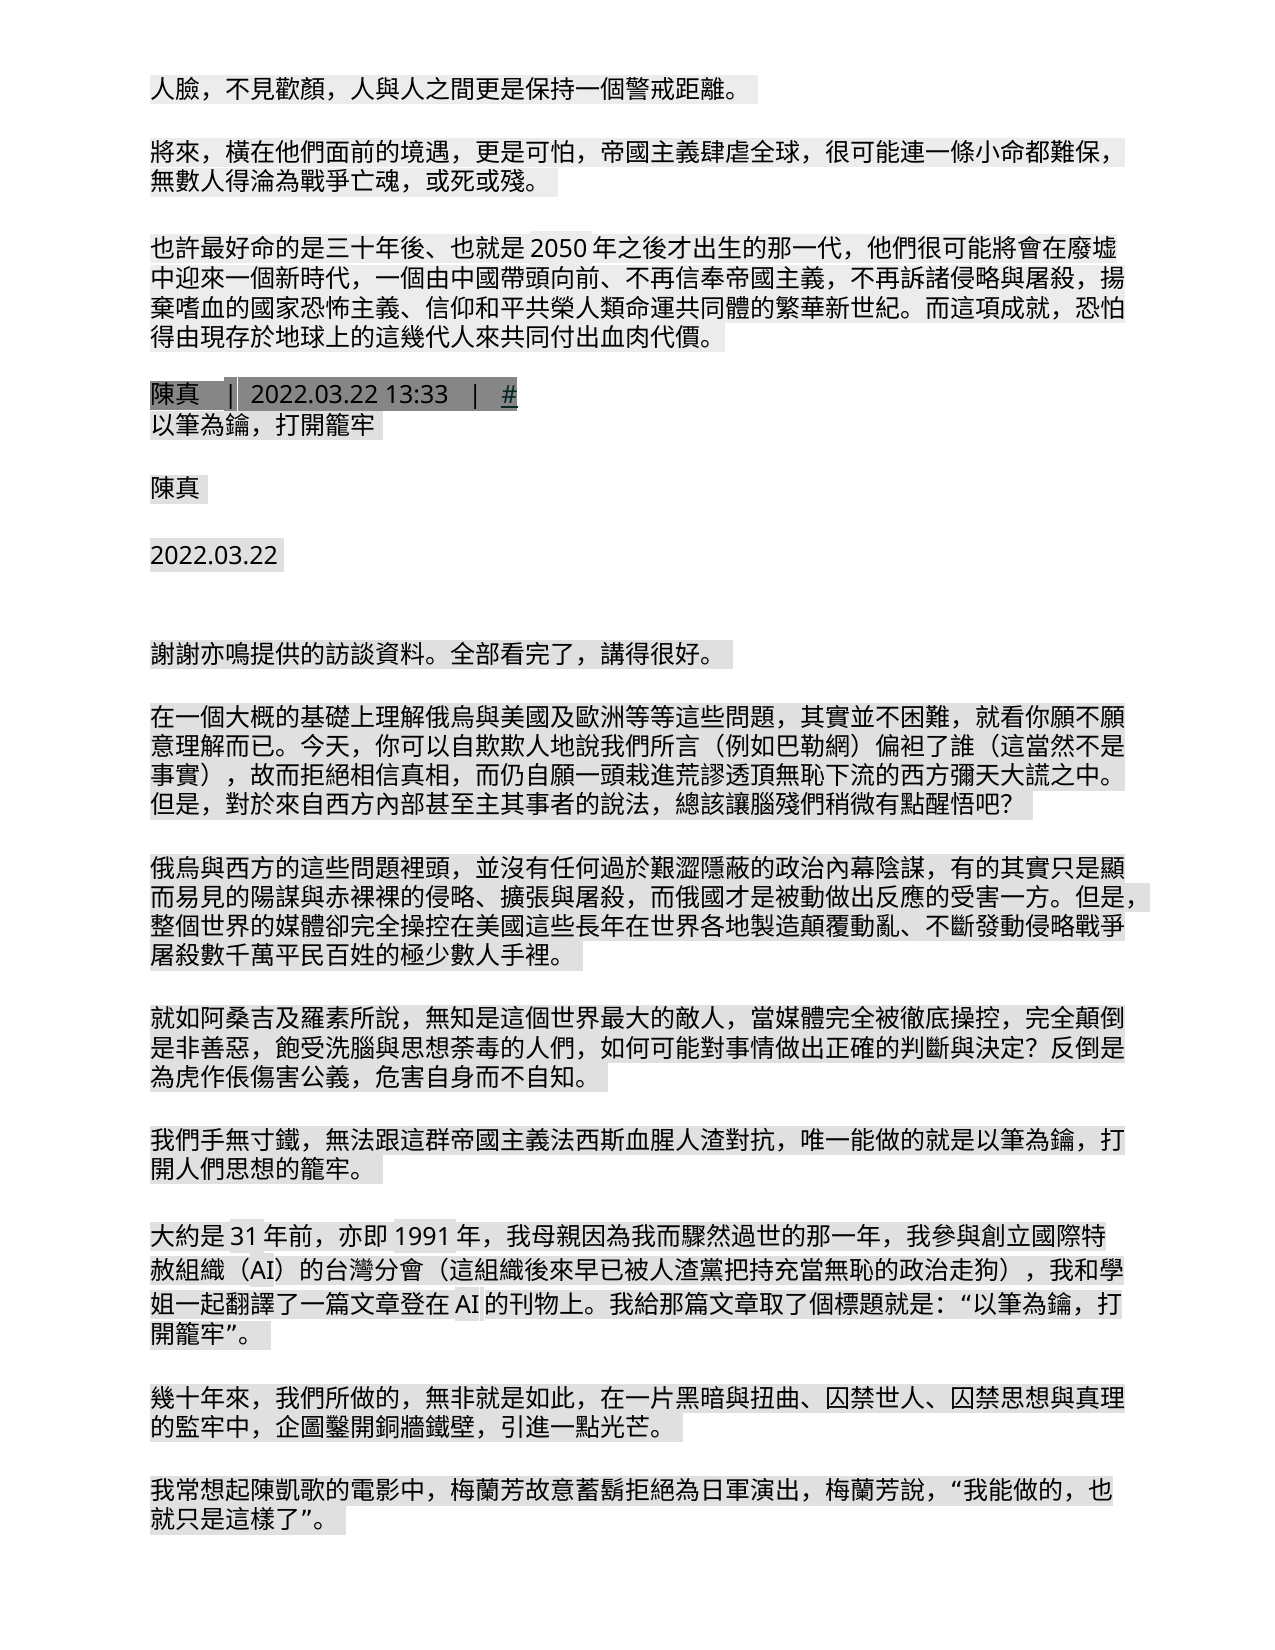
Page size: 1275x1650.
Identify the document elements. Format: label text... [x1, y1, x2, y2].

text 謝謝亦鳴，我再找時間修改一下這篇訪談，再把它貼到首頁。 普京的幾篇聲明我也會找時間整理，那將會是重要的歷史文件，也許開展了一個新時代。 來到我這年紀，以為再工作個十多年就能退休，打算四處遊山玩水，沒想到卻面臨戰亂凶險，很可能將會淪為難民。很多專業人士，包括律師、會計師、教授與醫師等等，因為戰爭或政治動亂，流亡國外成為境外難民，被迫淪為洗碗掃地的低階勞工，才能勉強活下去，一家難以溫飽。 更可悲的是我的兩個小女兒那樣年紀的五、六歲小孩，或是更小的小小孩，他們的童年蒙塵，竟遇上人為惡搞的生化武器疫情， 學習經常中斷，行動受限，每天戴著口罩，不見人臉，不見歡顏，人與人之間更是保持一個警戒距離。 將來，橫在他們面前的境遇，更是可怕，帝國主義肆虐全球，很可能連一條小命都難保，無數人得淪為戰爭亡魂，或死或殘。 也許最好命的是三十年後、也就是2050年之後才出生的那一代，他們很可能將會在廢墟中迎來一個新時代，一個由中國帶頭向前、不再信奉帝國主義，不再訴諸侵略與屠殺，揚棄嗜血的國家恐怖主義、信仰和平共榮人類命運共同體的繁華新世紀。而這項成就，恐怕得由現存於地球上的這幾代人來共同付出血肉代價。 [150, 75, 1125, 352]
text 陳真 | 2022.03.22 13:33 | # [150, 377, 1125, 411]
text 以筆為鑰，打開籠牢 陳真 2022.03.22 謝謝亦鳴提供的訪談資料。全部看完了，講得很好。 在一個大概的基礎上理解俄烏與美國及歐洲等等這些問題，其實並不困難，就看你願不願意理解而已。今天，你可以自欺欺人地說我們所言（例如巴勒網）偏袒了誰（這當然不是事實），故而拒絕相信真相，而仍自願一頭栽進荒謬透頂無恥下流的西方彌天大謊之中。但是，對於來自西方內部甚至主其事者的說法，總該讓腦殘們稍微有點醒悟吧？ 俄烏與西方的這些問題裡頭，並沒有任何過於艱澀隱蔽的政治內幕陰謀，有的其實只是顯而易見的陽謀與赤裸裸的侵略、擴張與屠殺，而俄國才是被動做出反應的受害一方。但是，整個世界的媒體卻完全操控在美國這些長年在世界各地製造顛覆動亂、不斷發動侵略戰爭屠殺數千萬平民百姓的極少數人手裡。 就如阿桑吉及羅素所說，無知是這個世界最大的敵人，當媒體完全被徹底操控，完全顛倒是非善惡，飽受洗腦與思想荼毒的人們，如何可能對事情做出正確的判斷與決定？反倒是為虎作倀傷害公義，危害自身而不自知。 我們手無寸鐵，無法跟這群帝國主義法西斯血腥人渣對抗，唯一能做的就是以筆為鑰，打開人們思想的籠牢。 大約是31年前，亦即1991年，我母親因為我而驟然過世的那一年，我參與創立國際特赦組織（AI）的台灣分會（這組織後來早已被人渣黨把持充當無恥的政治走狗），我和學姐一起翻譯了一篇文章登在AI的刊物上。我給那篇文章取了個標題就是：“以筆為鑰，打開籠牢”。 幾十年來，我們所做的，無非就是如此，在一片黑暗與扭曲、囚禁世人、囚禁思想與真理的監牢中，企圖鑿開銅牆鐵壁，引進一點光芒。 我常想起陳凱歌的電影中，梅蘭芳故意蓄鬍拒絕為日軍演出，梅蘭芳說，“我能做的，也就只是這樣了”。 跟他一樣，我並不看重自己所為，總覺得我知道得太多，卻做得太少，如此微不足道，常為此感到懊惱自責，甚至感覺很窩囊。可是，我想，依我微薄的能力和處境，也許我能做的，也就只是這樣了。希望有一天，當各種條件允許，我能做得更多。 [150, 411, 1125, 1569]
